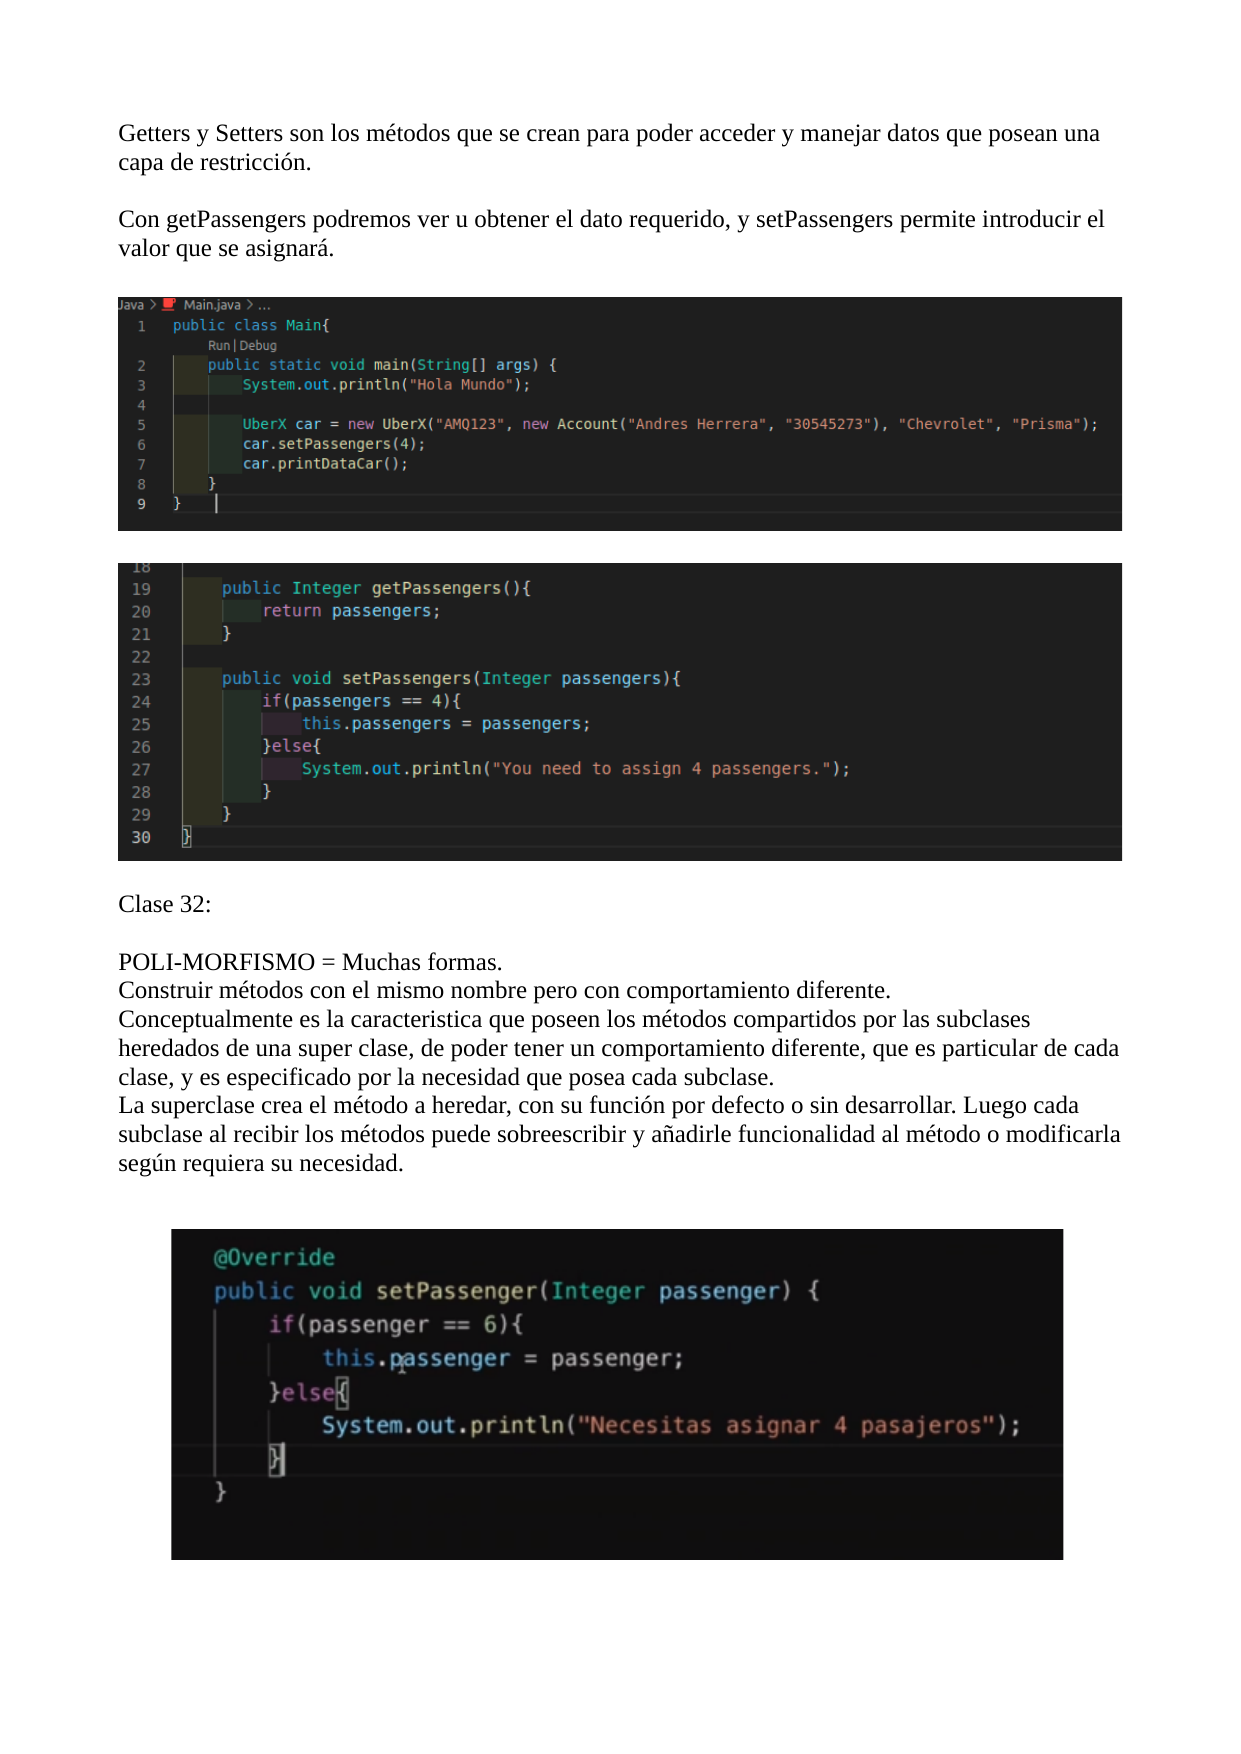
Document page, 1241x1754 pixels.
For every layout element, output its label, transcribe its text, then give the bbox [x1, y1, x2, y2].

text Getters y Setters son los métodos que se crean para poder acceder y manejar datos que posean una capa de restricción. [118, 118, 1122, 176]
text La superclase crea el método a heredar, con su función por defecto o sin desarrollar. Luego cada subclase al recibir los métodos puede sobreescribir y añadirle funcionalidad al método o modificarla según requiera su necesidad. [118, 1091, 1122, 1177]
picture [118, 563, 1123, 861]
text POLI-MORFISMO = Muchas formas. [118, 947, 1122, 976]
text Construir métodos con el mismo nombre pero con comportamiento diferente. [118, 976, 1122, 1004]
picture [118, 297, 1123, 531]
text Conceptualmente es la caracteristica que poseen los métodos compartidos por las subclases heredados de una super clase, de poder tener un comportamiento diferente, que es particular de cada clase, y es especificado por la necesidad que posea cada subclase. [118, 1004, 1122, 1091]
picture [171, 1229, 1064, 1560]
text Con getPassengers podremos ver u obtener el dato requerido, y setPassengers permite introducir el valor que se asignará. [118, 204, 1122, 262]
text Clase 32: [118, 889, 1122, 918]
